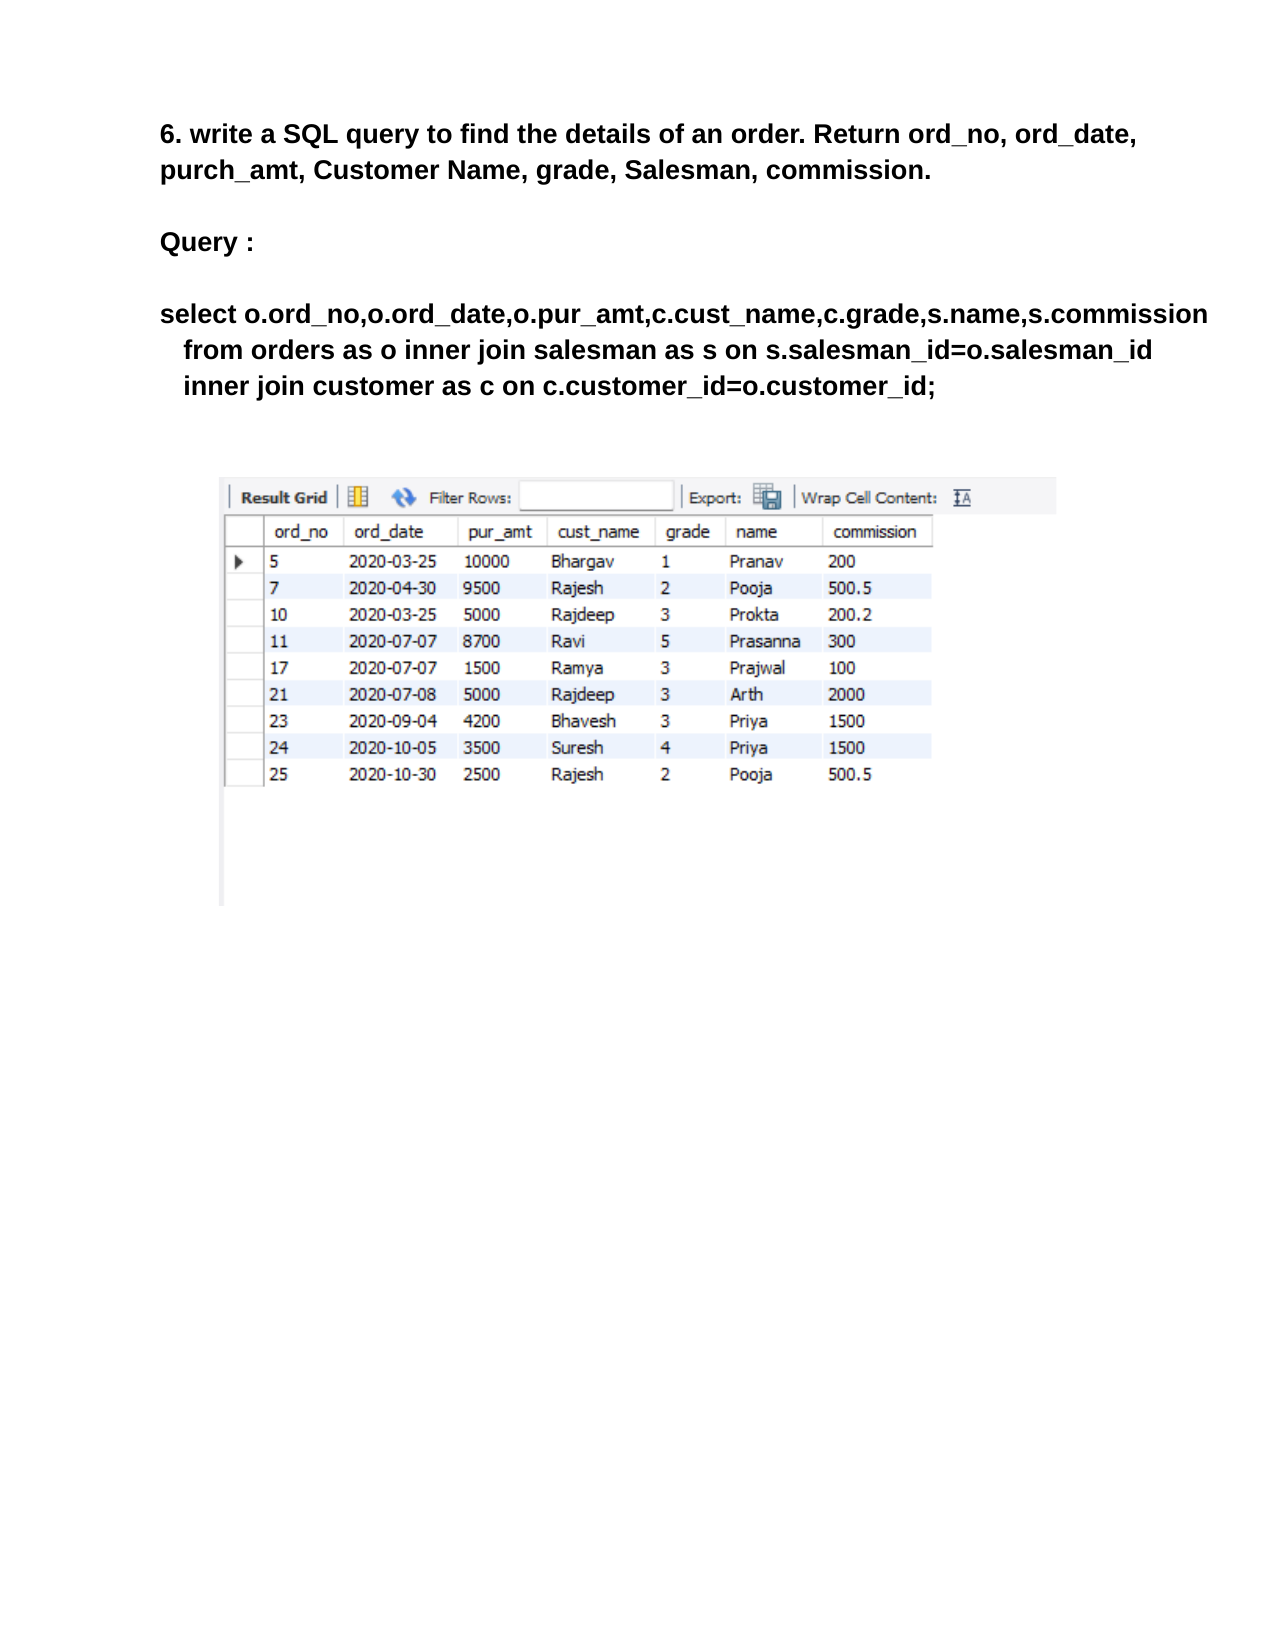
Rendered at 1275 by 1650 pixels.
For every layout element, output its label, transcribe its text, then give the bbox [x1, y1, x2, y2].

text purch_amt, Customer Name, grade, Salesman, commission. [159, 154, 1210, 185]
text select o.ord_no,o.ord_date,o.pur_amt,c.cust_name,c.grade,s.name,s.commission from orders as o inner join salesman as s on s.salesman_id=o.salesman_id inner join customer as c on c.customer_id=o.customer_id; [159, 298, 1210, 401]
picture [218, 477, 1057, 906]
text Query : [159, 226, 1210, 257]
text 6. write a SQL query to find the details of an order. Return ord_no, ord_date, [159, 118, 1210, 149]
